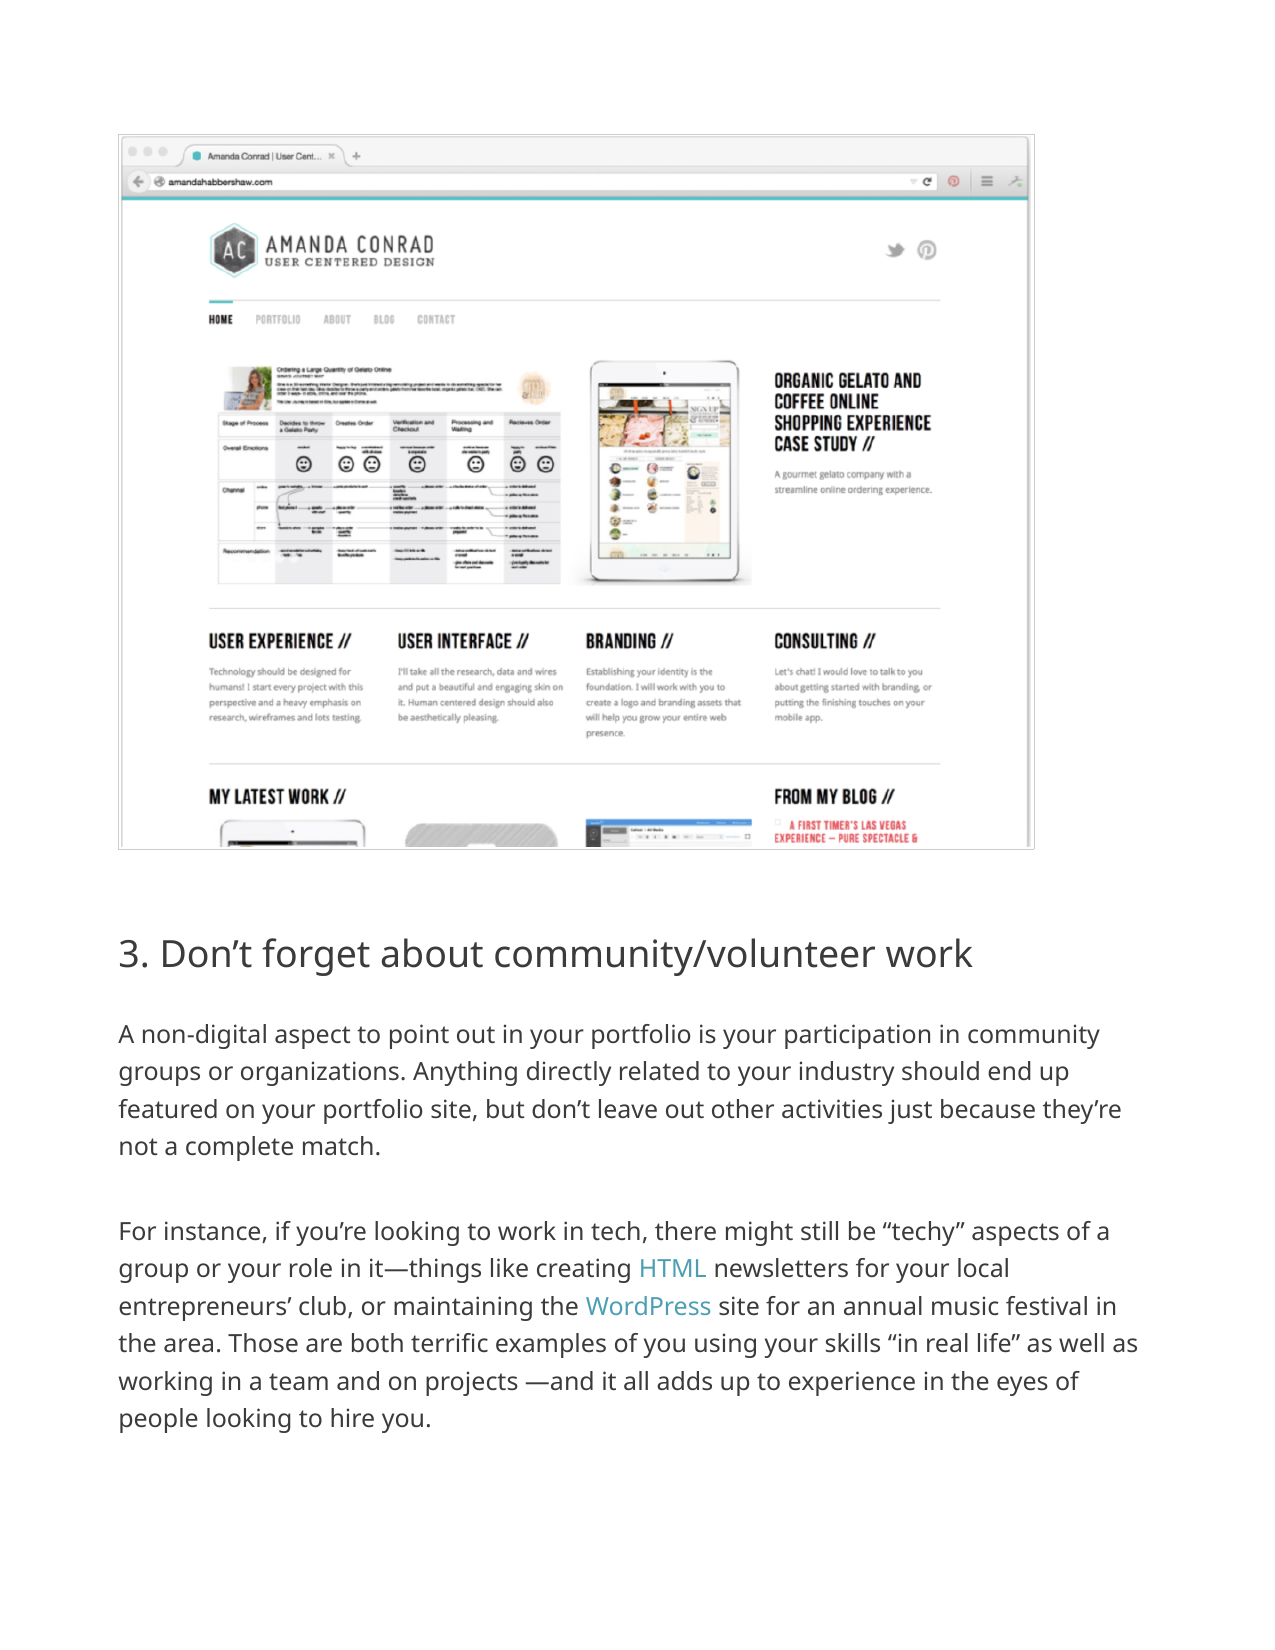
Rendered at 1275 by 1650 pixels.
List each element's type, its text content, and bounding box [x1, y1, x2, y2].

text For instance, if you’re looking to work in tech, there might still be “techy” aspects of a group or your role in it—things like creating HTML newsletters for your local entrepreneurs’ club, or maintaining the WordPress site for an annual music festival in the area. Those are both terrific examples of you using your skills “in real life” as well as working in a team and on projects —and it all adds up to experience in the eyes of people looking to hire you. [118, 1210, 1157, 1435]
picture [121, 136, 1031, 847]
subtitle 3. Don’t forget about community/volunteer work [118, 927, 1157, 978]
text A non-digital aspect to point out in your portfolio is your participation in community groups or organizations. Anything directly related to your industry should end up featured on your portfolio site, but don’t leave out other activities just because they’re not a complete match. [118, 1013, 1157, 1163]
